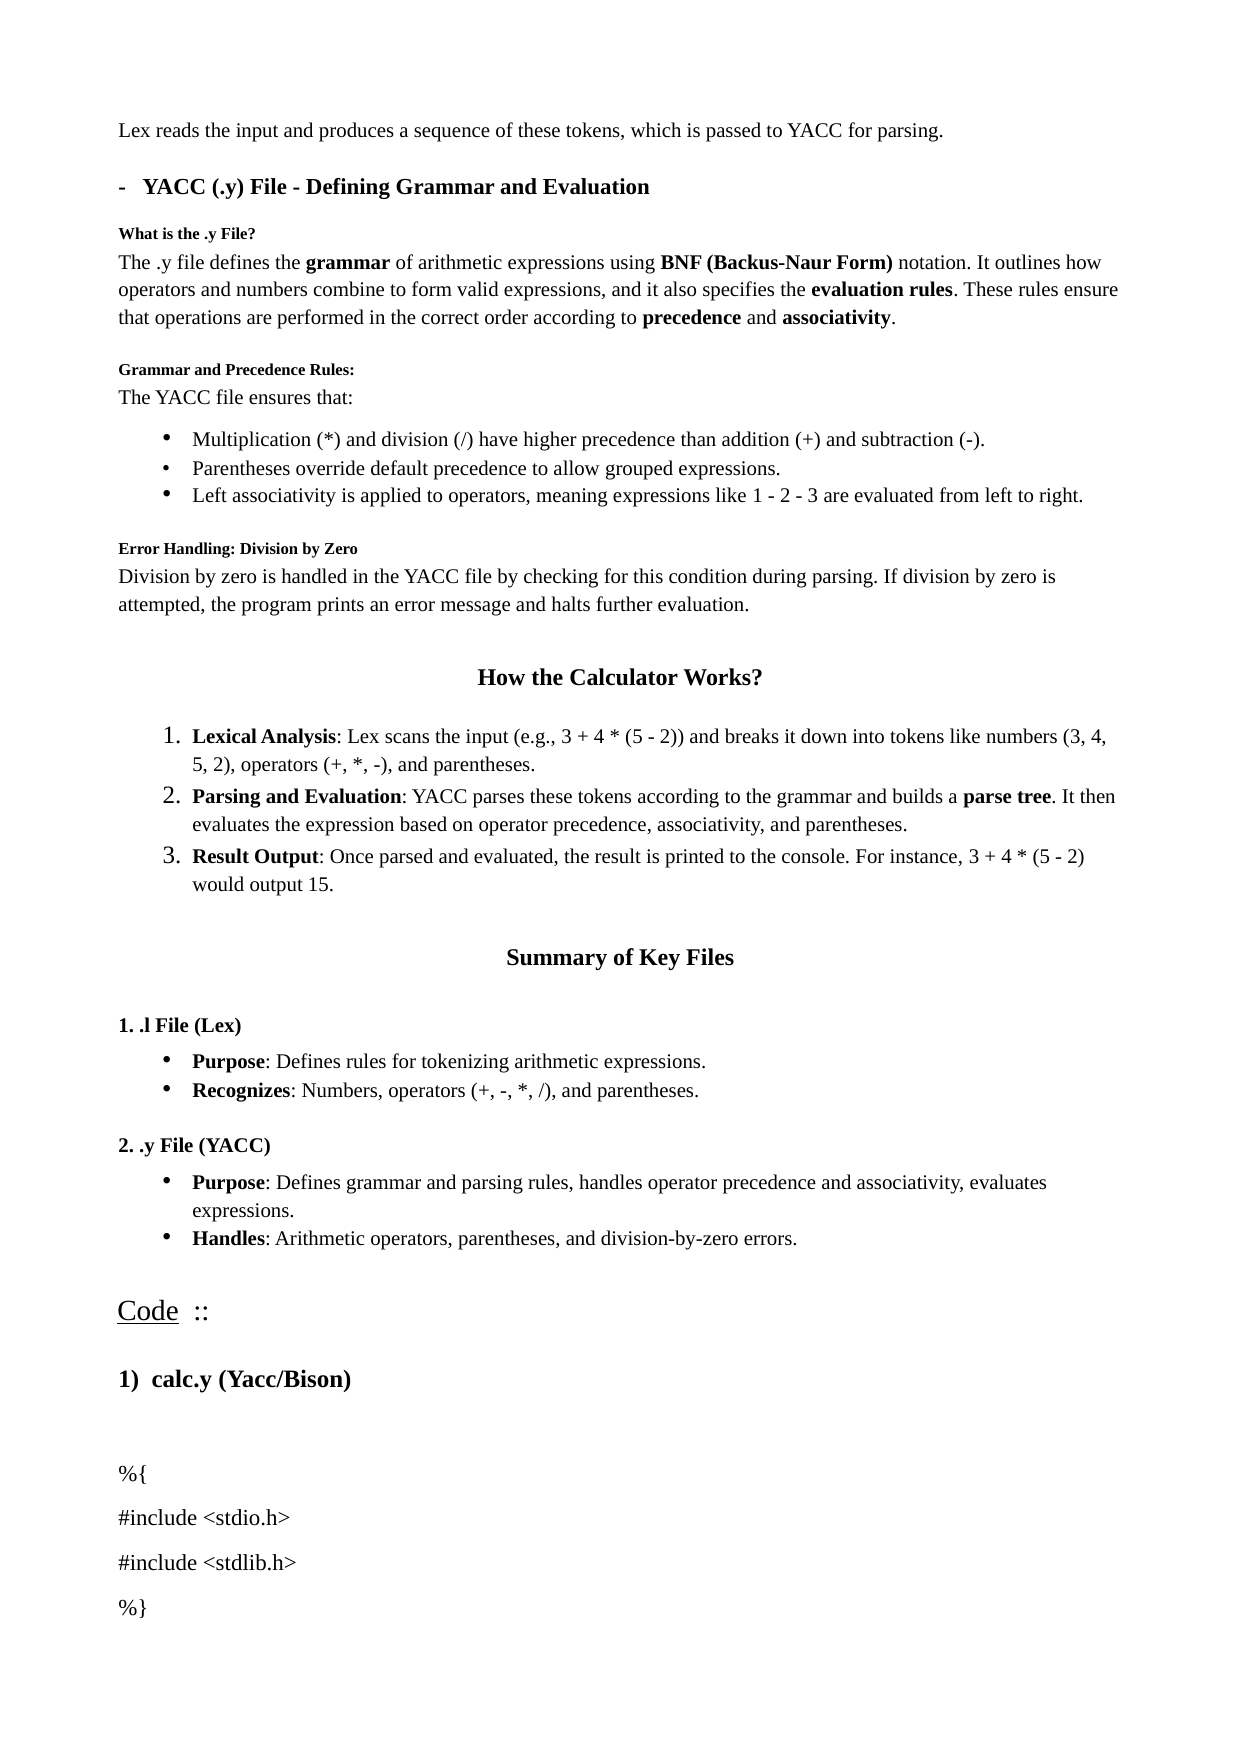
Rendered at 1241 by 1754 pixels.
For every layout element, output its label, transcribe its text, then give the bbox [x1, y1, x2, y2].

subtitle What is the .y File? [118, 224, 1122, 243]
list Handles: Arithmetic operators, parentheses, and division-by-zero errors. [162, 1226, 1122, 1251]
list Parentheses override default precedence to allow grouped expressions. [162, 456, 1122, 480]
list Multiplication (*) and division (/) have higher precedence than addition (+) and subtraction (-). [162, 427, 1122, 452]
text Lex reads the input and produces a sequence of these tokens, which is passed to YACC for parsing. [118, 118, 1122, 142]
subtitle - YACC (.y) File - Defining Grammar and Evaluation [118, 173, 1122, 199]
subtitle Grammar and Precedence Rules: [118, 359, 1122, 379]
list Lexical Analysis: Lex scans the input (e.g., 3 + 4 * (5 - 2)) and breaks it down into tokens like numbers (3, 4, 5, 2), operators (+, *, -), and parentheses. [162, 720, 1122, 776]
text 1) calc.y (Yacc/Bison) [118, 1364, 1122, 1393]
list Recognizes: Numbers, operators (+, -, *, /), and parentheses. [162, 1078, 1122, 1103]
text #include <stdio.h> [118, 1504, 1122, 1531]
subtitle Summary of Key Files [118, 943, 1122, 971]
text %} [118, 1594, 1122, 1620]
list Purpose: Defines grammar and parsing rules, handles operator precedence and associativity, evaluates expressions. [162, 1170, 1122, 1222]
subtitle How the Calculator Works? [118, 663, 1122, 691]
text %{ [118, 1459, 1122, 1486]
text Division by zero is handled in the YACC file by checking for this condition during parsing. If division by zero is attempted, the program prints an error message and halts further evaluation. [118, 564, 1122, 616]
subtitle 1. .l File (Lex) [118, 1013, 1122, 1037]
list Code :: [117, 1293, 253, 1327]
subtitle Error Handling: Division by Zero [118, 539, 1122, 558]
list Parsing and Evaluation: YACC parses these tokens according to the grammar and builds a parse tree. It then evaluates the expression based on operator precedence, associativity, and parentheses. [162, 780, 1122, 836]
list Left associativity is applied to operators, meaning expressions like 1 - 2 - 3 are evaluated from left to right. [162, 483, 1122, 508]
text The .y file defines the grammar of arithmetic expressions using BNF (Backus-Naur Form) notation. It outlines how operators and numbers combine to form valid expressions, and it also specifies the evaluation rules. These rules ensure that operations are performed in the correct order according to precedence and associativity. [118, 249, 1122, 329]
subtitle 2. .y File (YACC) [118, 1133, 1122, 1157]
text #include <stdlib.h> [118, 1549, 1122, 1576]
list Purpose: Defines rules for tokenizing arithmetic expressions. [162, 1049, 1122, 1074]
text The YACC file ensures that: [118, 385, 1122, 409]
list Result Output: Once parsed and evaluated, the result is printed to the console. For instance, 3 + 4 * (5 - 2) would output 15. [162, 840, 1122, 896]
